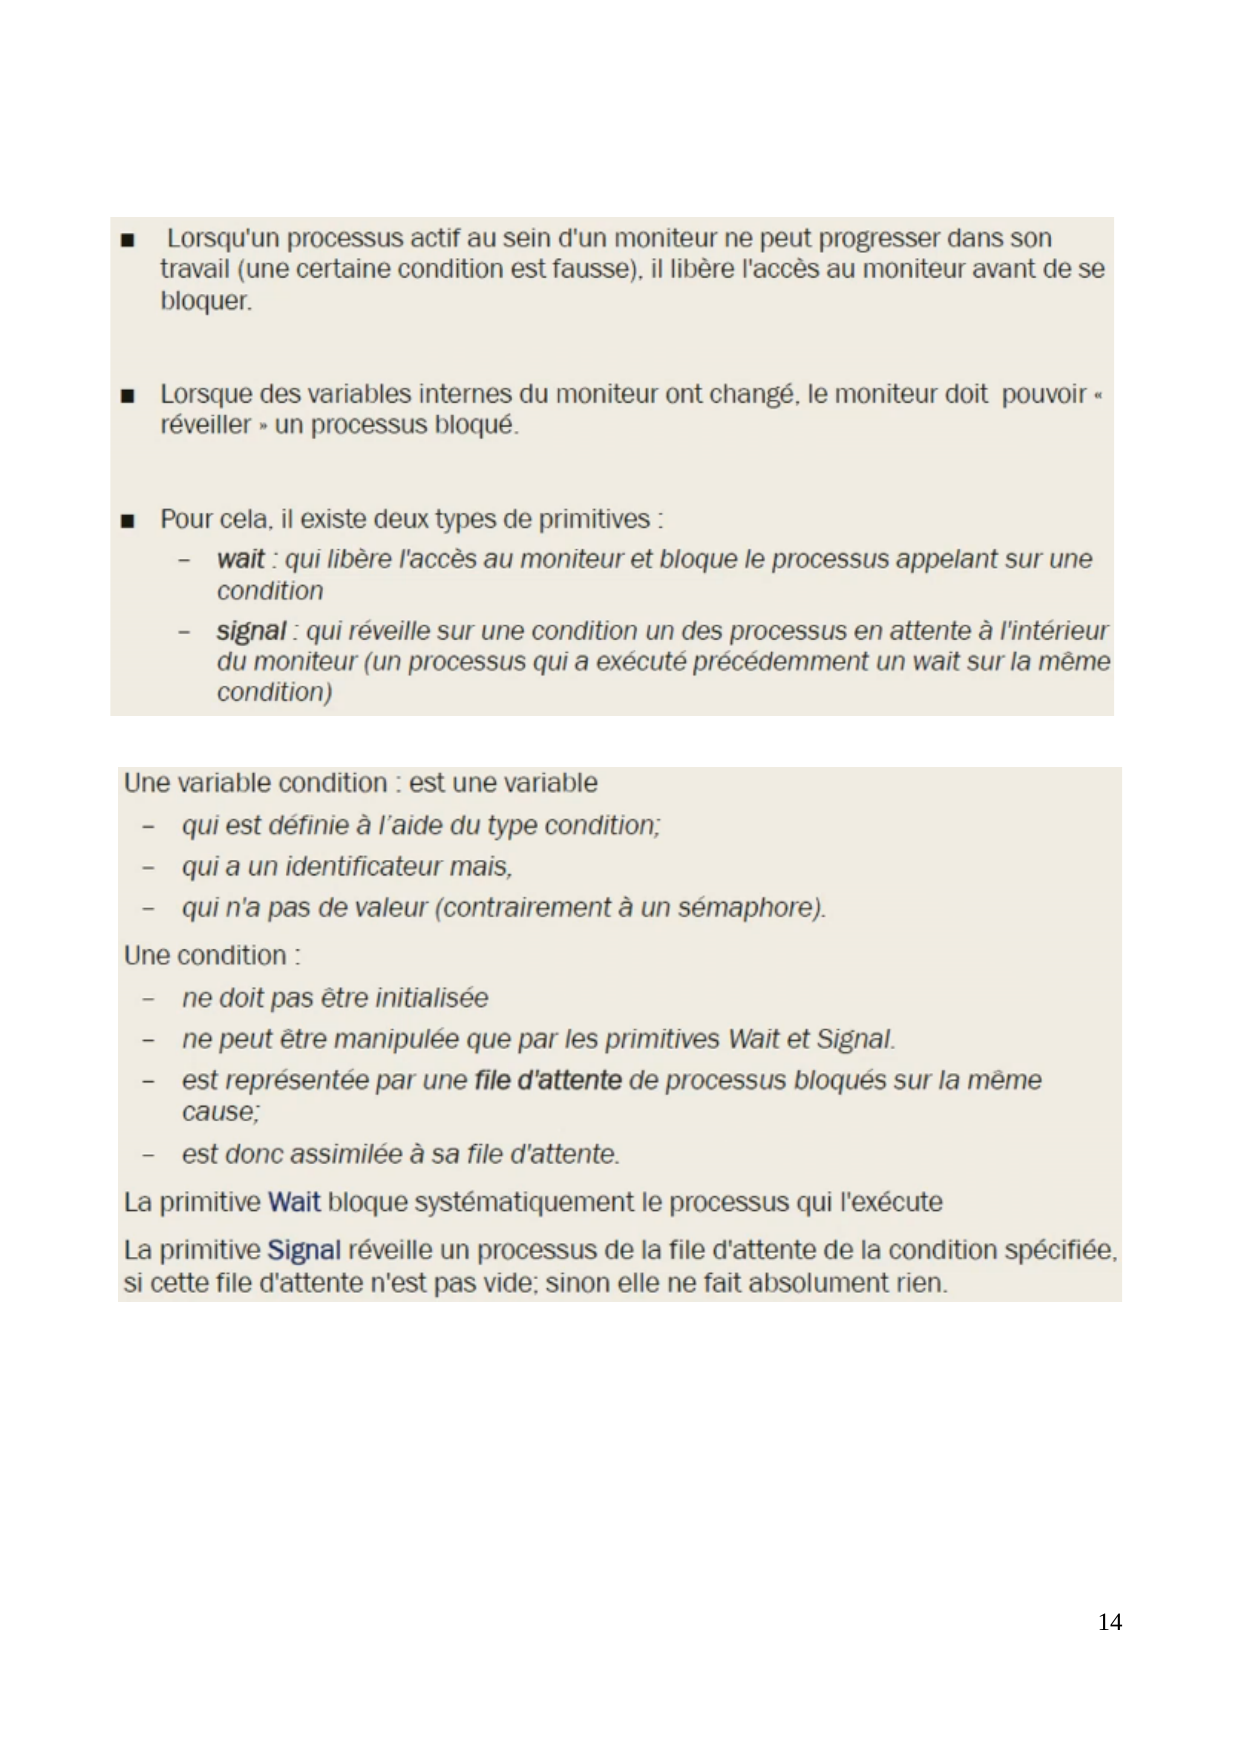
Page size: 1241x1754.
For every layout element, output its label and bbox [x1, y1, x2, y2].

picture [110, 217, 1115, 716]
picture [118, 767, 1123, 1302]
